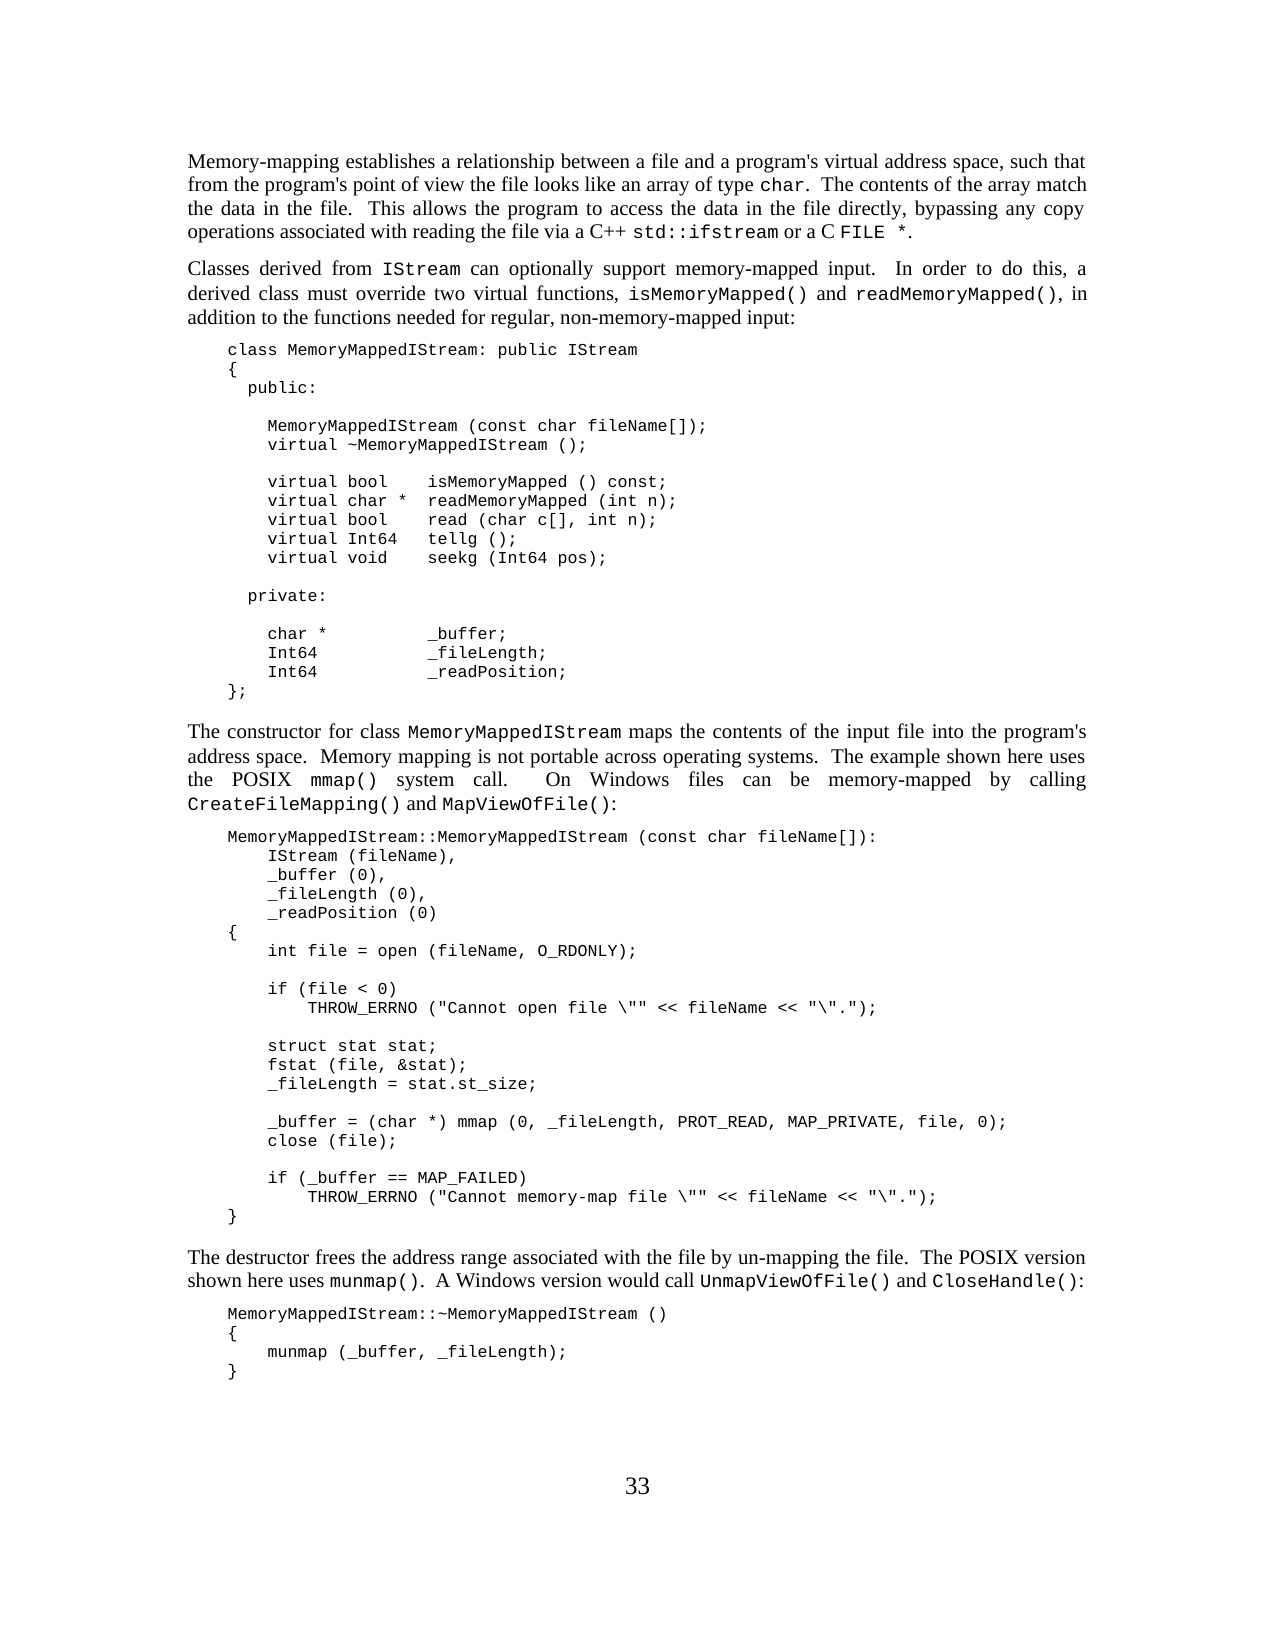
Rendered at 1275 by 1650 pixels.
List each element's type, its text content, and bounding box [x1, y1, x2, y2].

text close (file); [187, 1132, 1087, 1151]
text virtual void seekg (Int64 pos); [187, 550, 1087, 569]
text virtual bool isMemoryMapped () const; [187, 474, 1087, 493]
text virtual bool read (char c[], int n); [187, 512, 1087, 531]
text MemoryMappedIStream (const char fileName[]); [187, 417, 1087, 436]
text } [187, 1362, 1087, 1381]
text virtual ~MemoryMappedIStream (); [187, 436, 1087, 455]
text }; [187, 682, 1087, 701]
text MemoryMappedIStream::MemoryMappedIStream (const char fileName[]): [187, 829, 1087, 848]
text if (_buffer == MAP_FAILED) [187, 1170, 1087, 1189]
text _buffer (0), [187, 867, 1087, 886]
text Memory-mapping establishes a relationship between a file and a program's virtual address space, such that from the program's point of view the file looks like an array of type char. The contents of the array match the data in the file. This allows the program to access the data in the file directly, bypassing any copy operations associated with reading the file via a C++ std::ifstream or a C FILE *. [187, 150, 1087, 244]
text { [187, 923, 1087, 942]
text private: [187, 588, 1087, 607]
text _buffer = (char *) mmap (0, _fileLength, PROT_READ, MAP_PRIVATE, file, 0); [187, 1113, 1087, 1132]
text _readPosition (0) [187, 904, 1087, 923]
text Classes derived from IStream can optionally support memory-mapped input. In order to do this, a derived class must override two virtual functions, isMemoryMapped() and readMemoryMapped(), in addition to the functions needed for regular, non-memory-mapped input: [187, 257, 1087, 329]
text MemoryMappedIStream::~MemoryMappedIStream () [187, 1306, 1087, 1324]
text { [187, 360, 1087, 379]
text munmap (_buffer, _fileLength); [187, 1343, 1087, 1362]
text Int64 _fileLength; [187, 644, 1087, 663]
text The destructor frees the address range associated with the file by un-mapping the file. The POSIX version shown here uses munmap(). A Windows version would call UnmapViewOfFile() and CloseHandle(): [187, 1246, 1087, 1293]
text _fileLength = stat.st_size; [187, 1075, 1087, 1094]
text IStream (fileName), [187, 848, 1087, 867]
text virtual Int64 tellg (); [187, 531, 1087, 550]
text public: [187, 379, 1087, 398]
text if (file < 0) [187, 980, 1087, 999]
text char * _buffer; [187, 626, 1087, 644]
text virtual char * readMemoryMapped (int n); [187, 493, 1087, 512]
text struct stat stat; [187, 1037, 1087, 1056]
text { [187, 1324, 1087, 1343]
text class MemoryMappedIStream: public IStream [187, 341, 1087, 360]
text int file = open (fileName, O_RDONLY); [187, 942, 1087, 961]
text fstat (file, &stat); [187, 1056, 1087, 1075]
text Int64 _readPosition; [187, 663, 1087, 682]
text THROW_ERRNO ("Cannot memory-map file \"" << fileName << "\"."); [187, 1189, 1087, 1208]
text _fileLength (0), [187, 886, 1087, 904]
text THROW_ERRNO ("Cannot open file \"" << fileName << "\"."); [187, 999, 1087, 1018]
text } [187, 1208, 1087, 1227]
text The constructor for class MemoryMappedIStream maps the contents of the input file into the program's address space. Memory mapping is not portable across operating systems. The example shown here uses the POSIX mmap() system call. On Windows files can be memory-mapped by calling CreateFileMapping() and MapViewOfFile(): [187, 720, 1087, 816]
